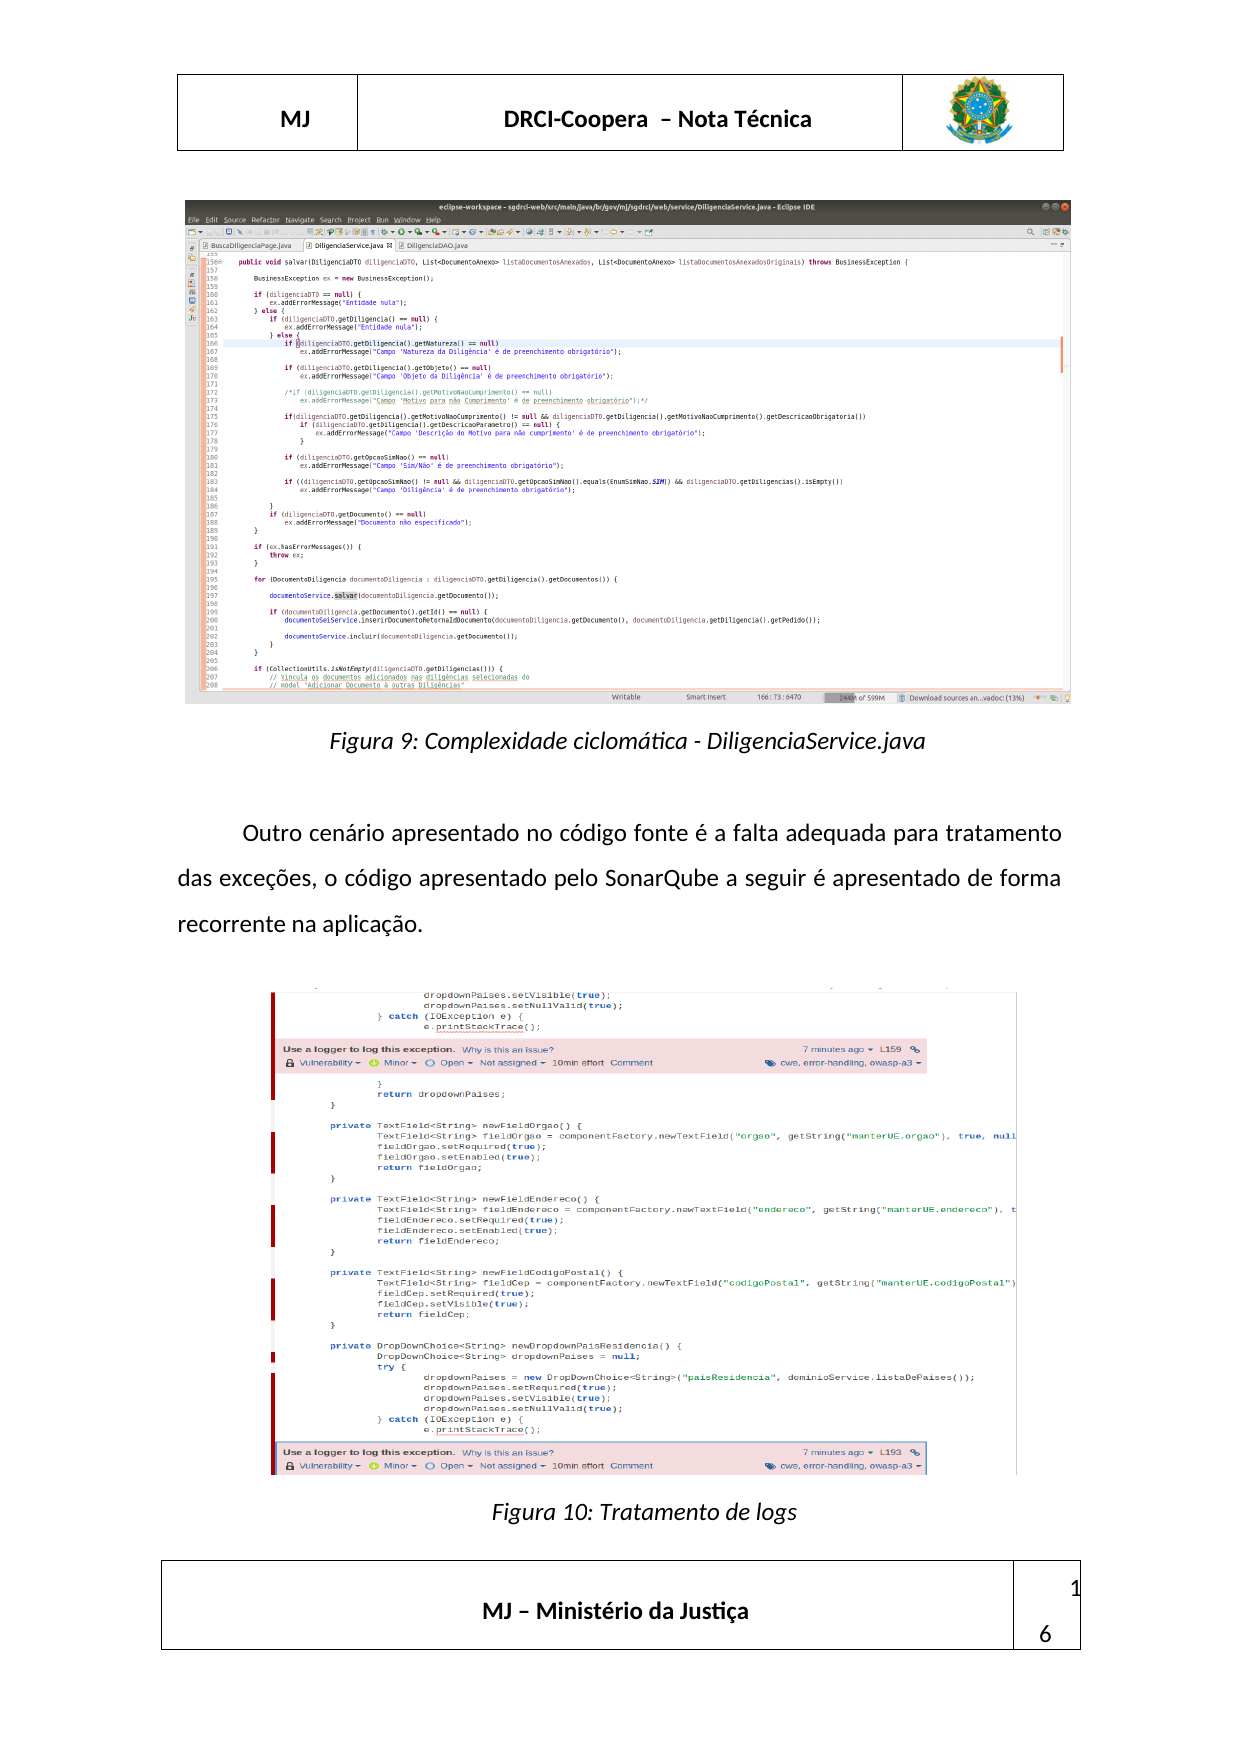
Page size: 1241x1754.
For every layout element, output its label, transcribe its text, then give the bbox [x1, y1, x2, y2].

text Outro cenário apresentado no código fonte é a falta adequada para tratamento das exceções, o código apresentado pelo SonarQube a seguir é apresentado de forma recorrente na aplicação. [177, 893, 1063, 939]
text Outro cenário apresentado no código fonte é a falta adequada para tratamento das exceções, o código apresentado pelo SonarQube a seguir é apresentado de forma recorrente na aplicação. [177, 817, 1063, 863]
picture [185, 200, 1071, 704]
picture [944, 75, 1020, 149]
text Figura 10: Tratamento de logs [271, 1475, 1018, 1527]
picture [271, 988, 1018, 1475]
text Figura 9: Complexidade ciclomática - DiligenciaService.java [185, 704, 1071, 756]
